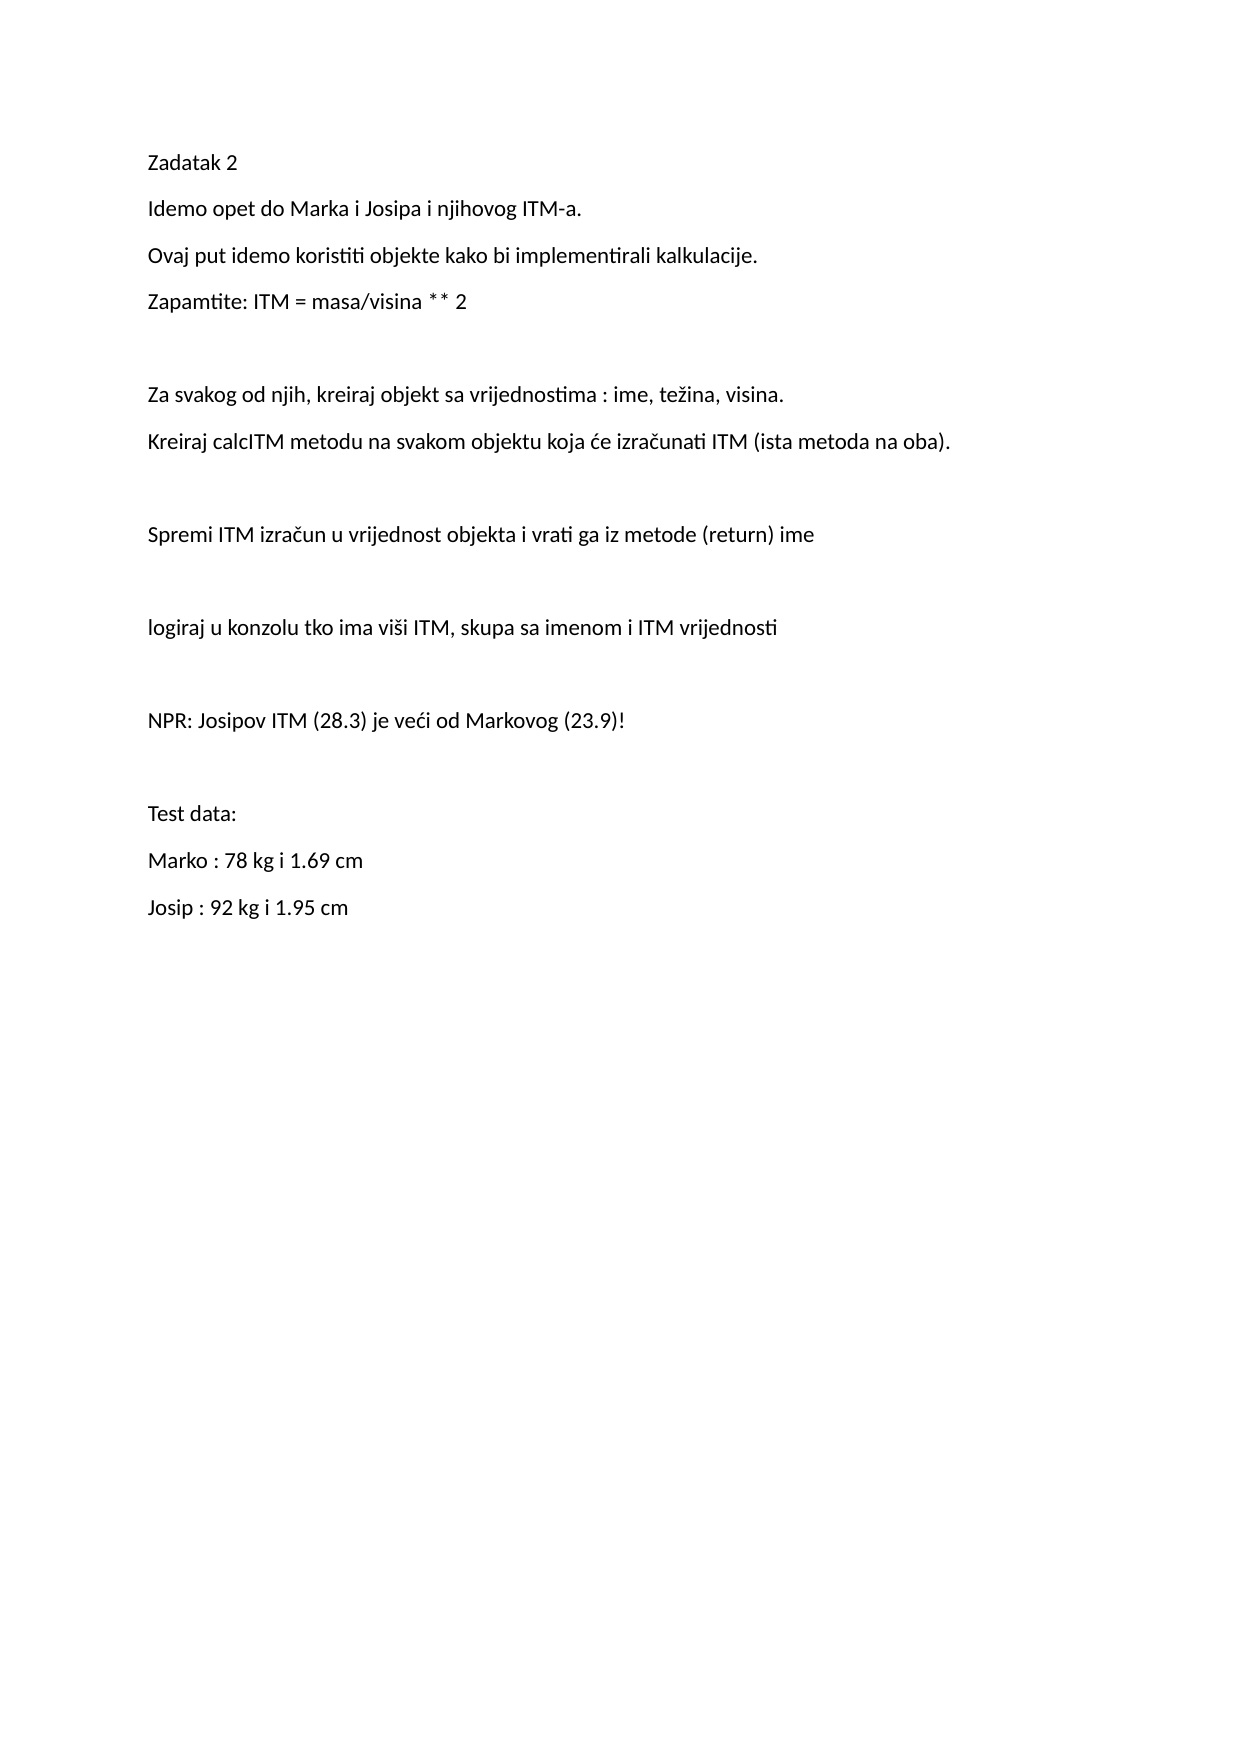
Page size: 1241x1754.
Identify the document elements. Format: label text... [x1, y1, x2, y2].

text logiraj u konzolu tko ima viši ITM, skupa sa imenom i ITM vrijednosti [148, 613, 1093, 641]
text Kreiraj calcITM metodu na svakom objektu koja će izračunati ITM (ista metoda na oba). [148, 427, 1093, 455]
text NPR: Josipov ITM (28.3) je veći od Markovog (23.9)! [148, 706, 1093, 734]
text Zapamtite: ITM = masa/visina ** 2 [148, 287, 1093, 315]
text Test data: [148, 799, 1093, 827]
text Idemo opet do Marka i Josipa i njihovog ITM-a. [148, 194, 1093, 222]
text Zadatak 2 [148, 148, 1093, 176]
text Ovaj put idemo koristiti objekte kako bi implementirali kalkulacije. [148, 241, 1093, 269]
text Josip : 92 kg i 1.95 cm [148, 893, 1093, 921]
text Marko : 78 kg i 1.69 cm [148, 846, 1093, 874]
text Za svakog od njih, kreiraj objekt sa vrijednostima : ime, težina, visina. [148, 380, 1093, 408]
text Spremi ITM izračun u vrijednost objekta i vrati ga iz metode (return) ime [148, 520, 1093, 548]
